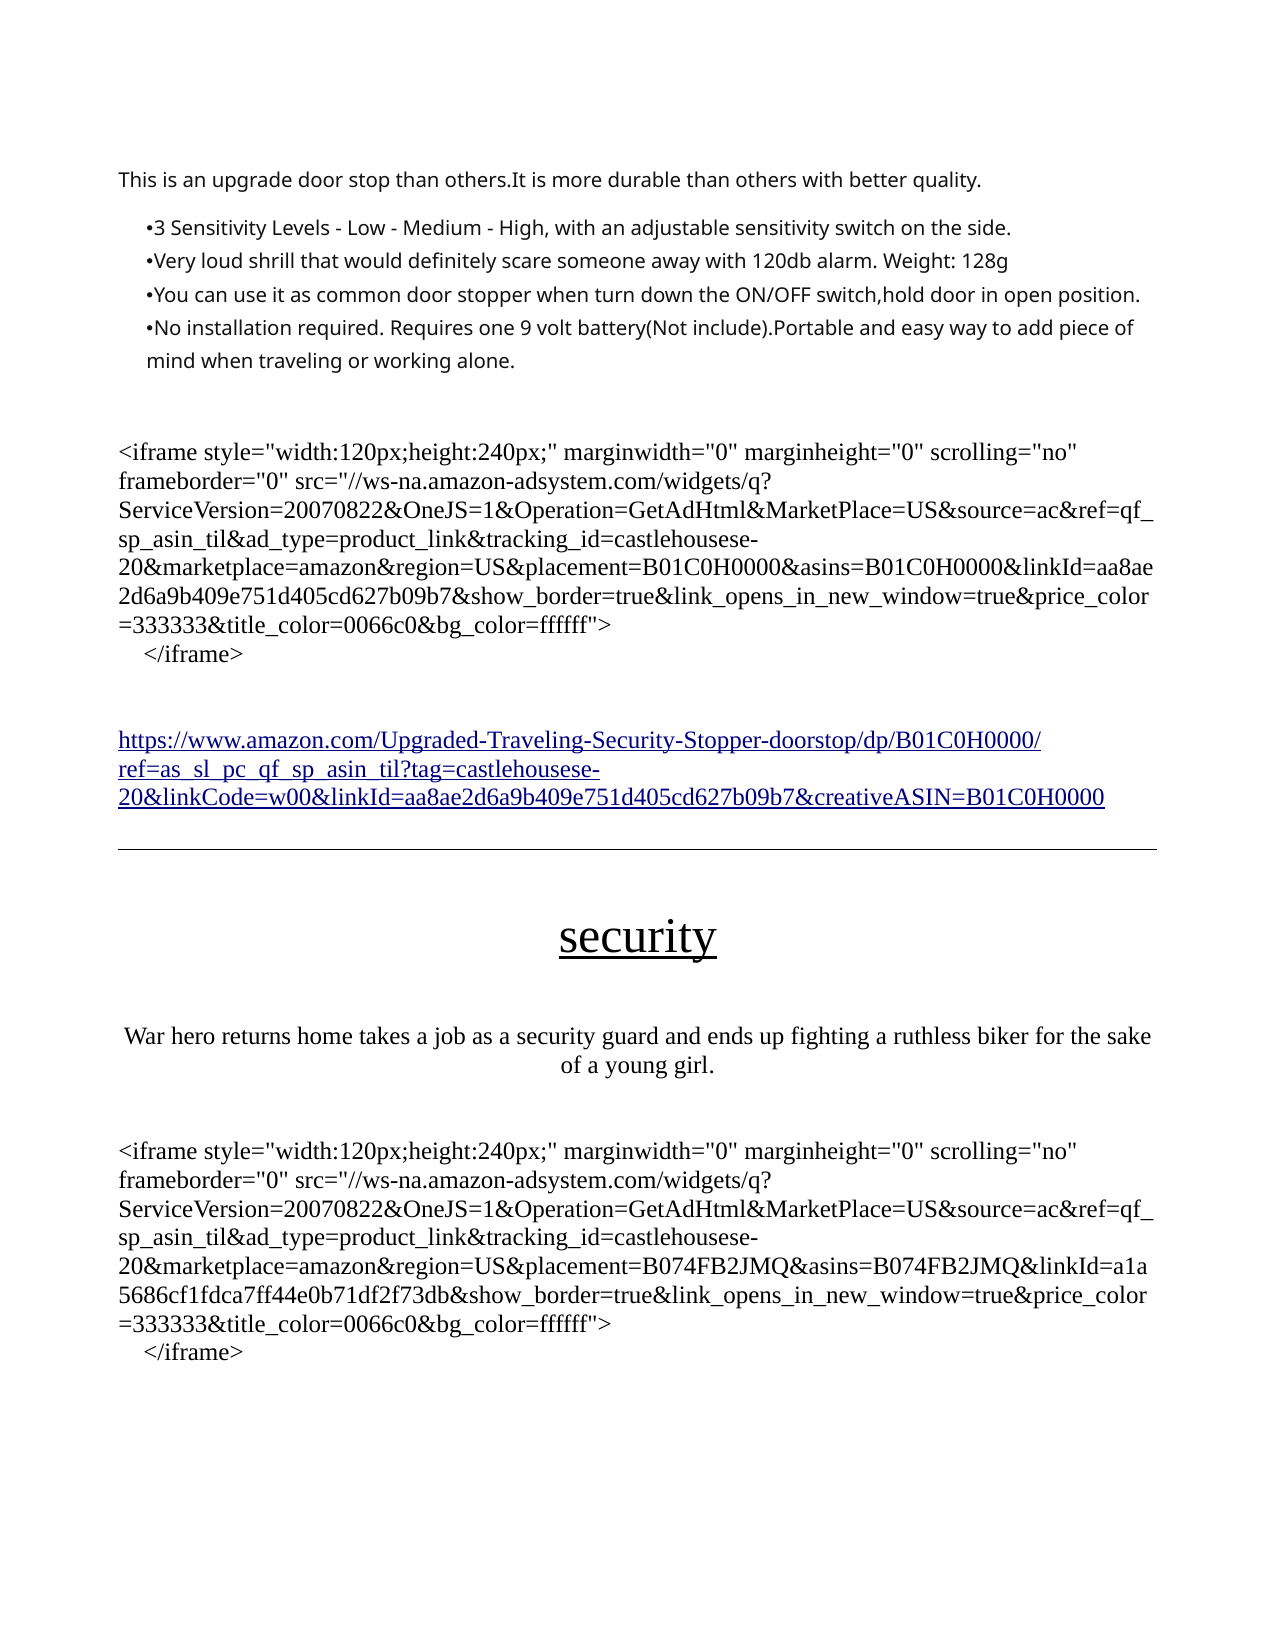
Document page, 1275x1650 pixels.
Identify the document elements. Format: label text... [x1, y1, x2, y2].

text </iframe> [118, 639, 1157, 667]
text War hero returns home takes a job as a security guard and ends up fighting a ruthless biker for the sake of a young girl. [118, 1021, 1157, 1079]
text <iframe style="width:120px;height:240px;" marginwidth="0" marginheight="0" scrolling="no" frameborder="0" src="//ws-na.amazon-adsystem.com/widgets/q?ServiceVersion=20070822&OneJS=1&Operation=GetAdHtml&MarketPlace=US&source=ac&ref=qf_sp_asin_til&ad_type=product_link&tracking_id=castlehousese-20&marketplace=amazon&region=US&placement=B01C0H0000&asins=B01C0H0000&linkId=aa8ae2d6a9b409e751d405cd627b09b7&show_border=true&link_opens_in_new_window=true&price_color=333333&title_color=0066c0&bg_color=ffffff"> [118, 437, 1157, 639]
text </iframe> [118, 1337, 1157, 1366]
text <iframe style="width:120px;height:240px;" marginwidth="0" marginheight="0" scrolling="no" frameborder="0" src="//ws-na.amazon-adsystem.com/widgets/q?ServiceVersion=20070822&OneJS=1&Operation=GetAdHtml&MarketPlace=US&source=ac&ref=qf_sp_asin_til&ad_type=product_link&tracking_id=castlehousese-20&marketplace=amazon&region=US&placement=B074FB2JMQ&asins=B074FB2JMQ&linkId=a1a5686cf1fdca7ff44e0b71df2f73db&show_border=true&link_opens_in_new_window=true&price_color=333333&title_color=0066c0&bg_color=ffffff"> [118, 1136, 1157, 1337]
list Very loud shrill that would definitely scare someone away with 120db alarm. Weight: 128g [118, 247, 1157, 275]
list No installation required. Requires one 9 volt battery(Not include).Portable and easy way to add piece of mind when traveling or working alone. [118, 313, 1157, 374]
list 3 Sensitivity Levels - Low - Medium - High, with an adjustable sensitivity switch on the side. [118, 214, 1157, 241]
list You can use it as common door stopper when turn down the ON/OFF switch,hold door in open position. [118, 280, 1157, 308]
text security [118, 906, 1157, 964]
text https://www.amazon.com/Upgraded-Traveling-Security-Stopper-doorstop/dp/B01C0H0000/ref=as_sl_pc_qf_sp_asin_til?tag=castlehousese-20&linkCode=w00&linkId=aa8ae2d6a9b409e751d405cd627b09b7&creativeASIN=B01C0H0000 [118, 725, 1157, 811]
text This is an upgrade door stop than others.It is more durable than others with better quality. [118, 166, 1157, 194]
